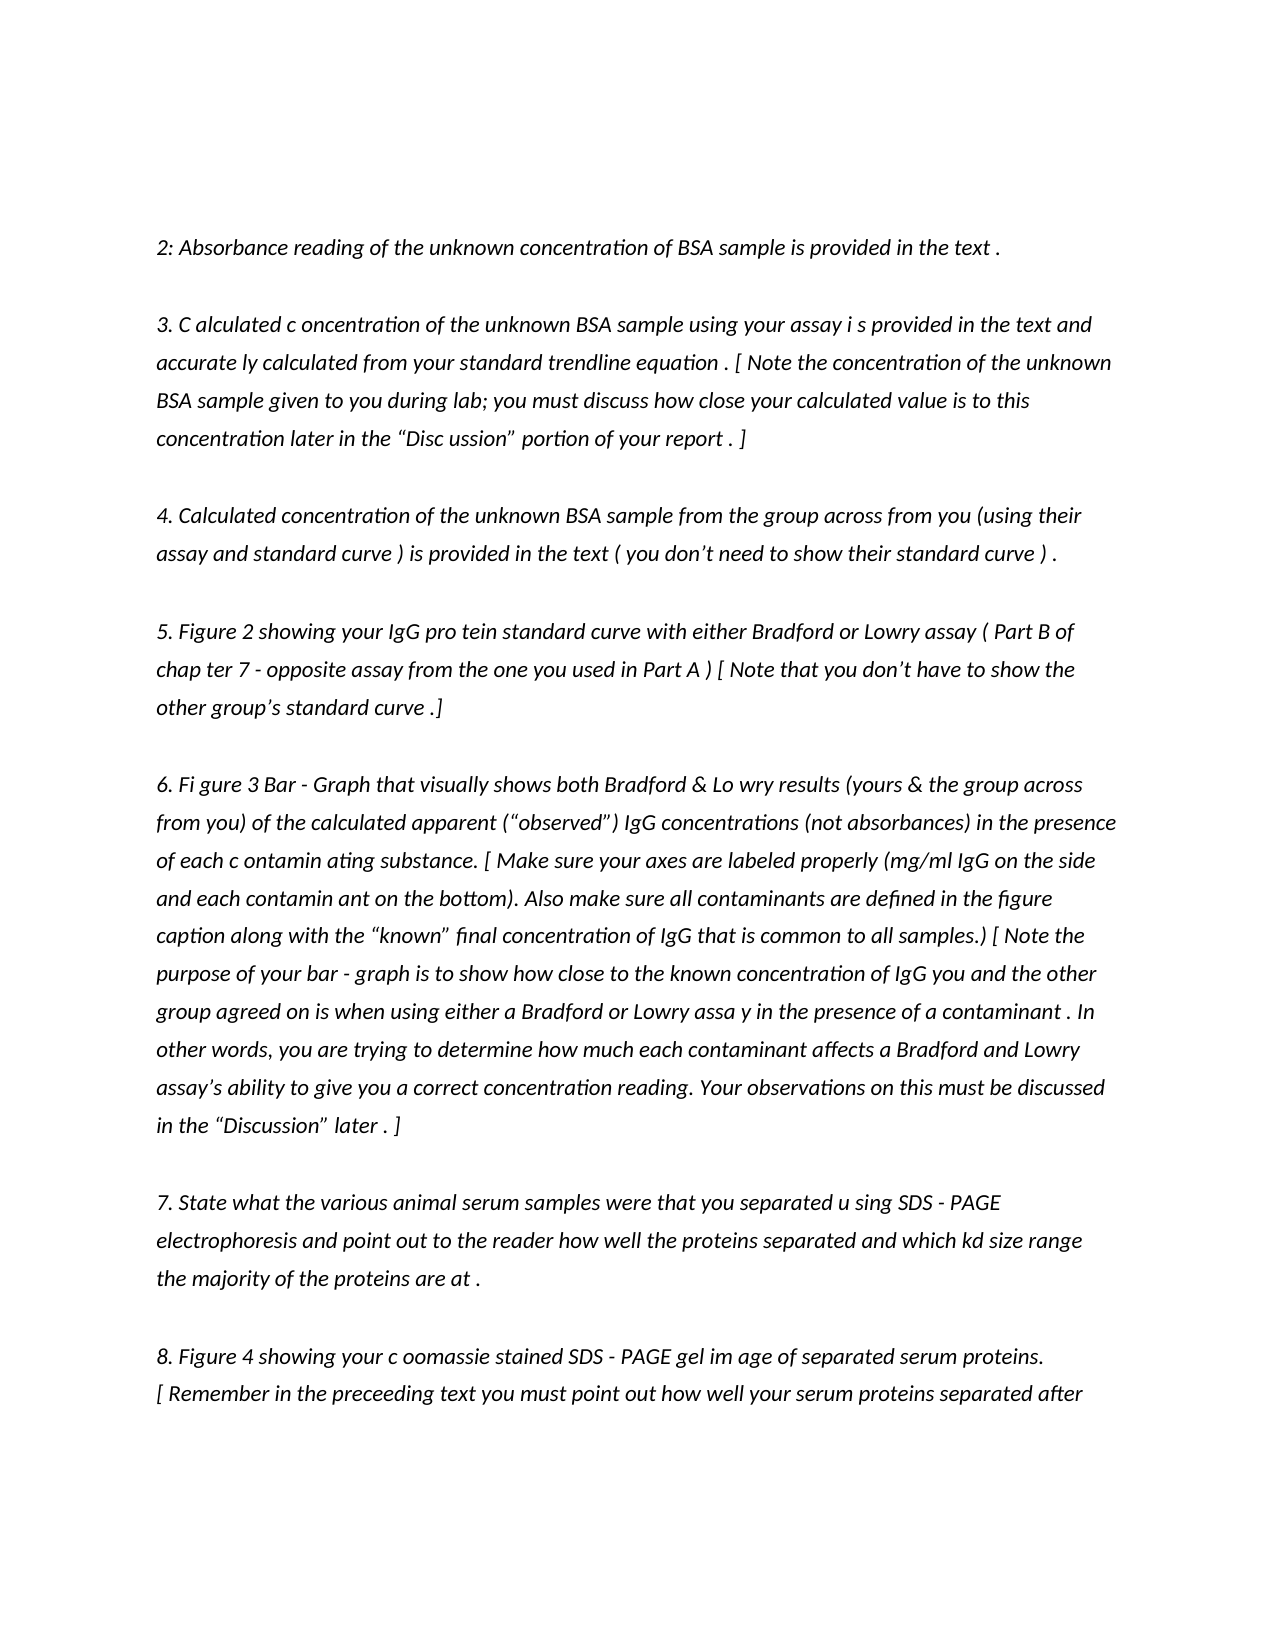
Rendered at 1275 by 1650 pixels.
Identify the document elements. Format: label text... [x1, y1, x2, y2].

list 4. Calculated concentration of the unknown BSA sample from the group across from you (using their assay and standard curve ) is provided in the text ( you don’t need to show their standard curve ) . [155, 502, 1120, 567]
list 2: Absorbance reading of the unknown concentration of BSA sample is provided in the text . [155, 233, 1120, 261]
list 7. State what the various animal serum samples were that you separated u sing SDS - PAGE electrophoresis and point out to the reader how well the proteins separated and which kd size range the majority of the proteins are at . [155, 1188, 1120, 1292]
list 3. C alculated c oncentration of the unknown BSA sample using your assay i s provided in the text and accurate ly calculated from your standard trendline equation . [ Note the concentration of the unknown BSA sample given to you during lab; you must discuss how close your calculated value is to this concentration later in the “Disc ussion” portion of your report . ] [155, 310, 1120, 452]
list 8. Figure 4 showing your c oomassie stained SDS - PAGE gel im age of separated serum proteins. [ Remember in the preceeding text you must point out how well your serum proteins separated after [155, 1342, 1120, 1408]
list 5. Figure 2 showing your IgG pro tein standard curve with either Bradford or Lowry assay ( Part B of chap ter 7 - opposite assay from the one you used in Part A ) [ Note that you don’t have to show the other group’s standard curve .] [155, 617, 1120, 721]
list 6. Fi gure 3 Bar - Graph that visually shows both Bradford & Lo wry results (yours & the group across from you) of the calculated apparent (“observed”) IgG concentrations (not absorbances) in the presence of each c ontamin ating substance. [ Make sure your axes are labeled properly (mg/ml IgG on the side and each contamin ant on the bottom). Also make sure all contaminants are defined in the figure caption along with the “known” final concentration of IgG that is common to all samples.) [ Note the purpose of your bar - graph is to show how close to the known concentration of IgG you and the other group agreed on is when using either a Bradford or Lowry assa y in the presence of a contaminant . In other words, you are trying to determine how much each contaminant affects a Bradford and Lowry assay’s ability to give you a correct concentration reading. Your observations on this must be discussed in the “Discussion” later . ] [155, 770, 1120, 1139]
